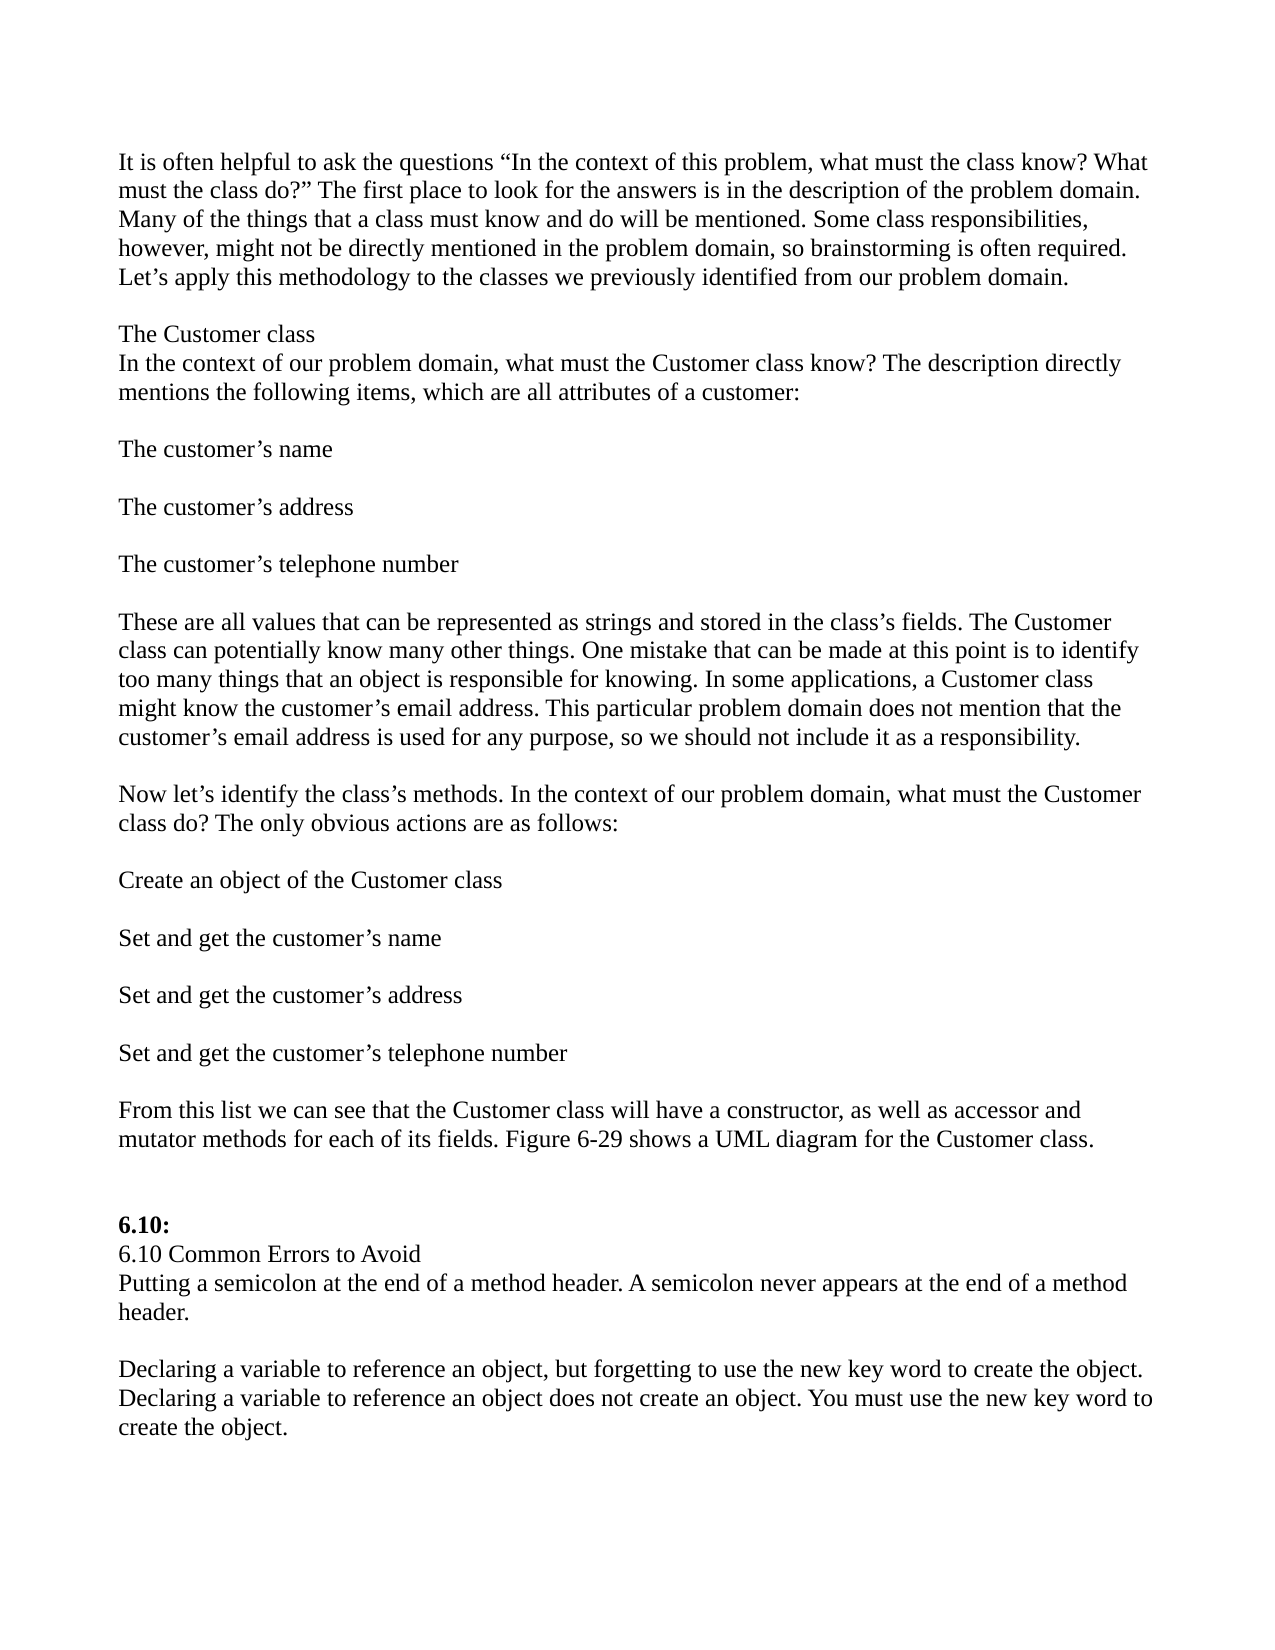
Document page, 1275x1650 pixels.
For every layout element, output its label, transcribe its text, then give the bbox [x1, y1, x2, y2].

text Declaring a variable to reference an object, but forgetting to use the new key word to create the object. Declaring a variable to reference an object does not create an object. You must use the new key word to create the object. [118, 1354, 1157, 1441]
text Now let’s identify the class’s methods. In the context of our problem domain, what must the Customer class do? The only obvious actions are as follows: [118, 779, 1157, 837]
text 6.10 Common Errors to Avoid [118, 1239, 1157, 1268]
text The customer’s telephone number [118, 549, 1157, 578]
text Create an object of the Customer class [118, 866, 1157, 894]
text It is often helpful to ask the questions “In the context of this problem, what must the class know? What must the class do?” The first place to look for the answers is in the description of the problem domain. Many of the things that a class must know and do will be mentioned. Some class responsibilities, however, might not be directly mentioned in the problem domain, so brainstorming is often required. Let’s apply this methodology to the classes we previously identified from our problem domain. [118, 147, 1157, 291]
text The customer’s name [118, 434, 1157, 463]
text Set and get the customer’s telephone number [118, 1038, 1157, 1067]
text From this list we can see that the Customer class will have a constructor, as well as accessor and mutator methods for each of its fields. Figure 6-29 shows a UML diagram for the Customer class. [118, 1096, 1157, 1153]
text Set and get the customer’s name [118, 923, 1157, 952]
text These are all values that can be represented as strings and stored in the class’s fields. The Customer class can potentially know many other things. One mistake that can be made at this point is to identify too many things that an object is responsible for knowing. In some applications, a Customer class might know the customer’s email address. This particular problem domain does not mention that the customer’s email address is used for any purpose, so we should not include it as a responsibility. [118, 607, 1157, 751]
text Set and get the customer’s address [118, 981, 1157, 1009]
text The Customer class [118, 319, 1157, 348]
text Putting a semicolon at the end of a method header. A semicolon never appears at the end of a method header. [118, 1268, 1157, 1326]
text In the context of our problem domain, what must the Customer class know? The description directly mentions the following items, which are all attributes of a customer: [118, 348, 1157, 406]
text 6.10: [118, 1211, 1157, 1239]
text The customer’s address [118, 492, 1157, 521]
